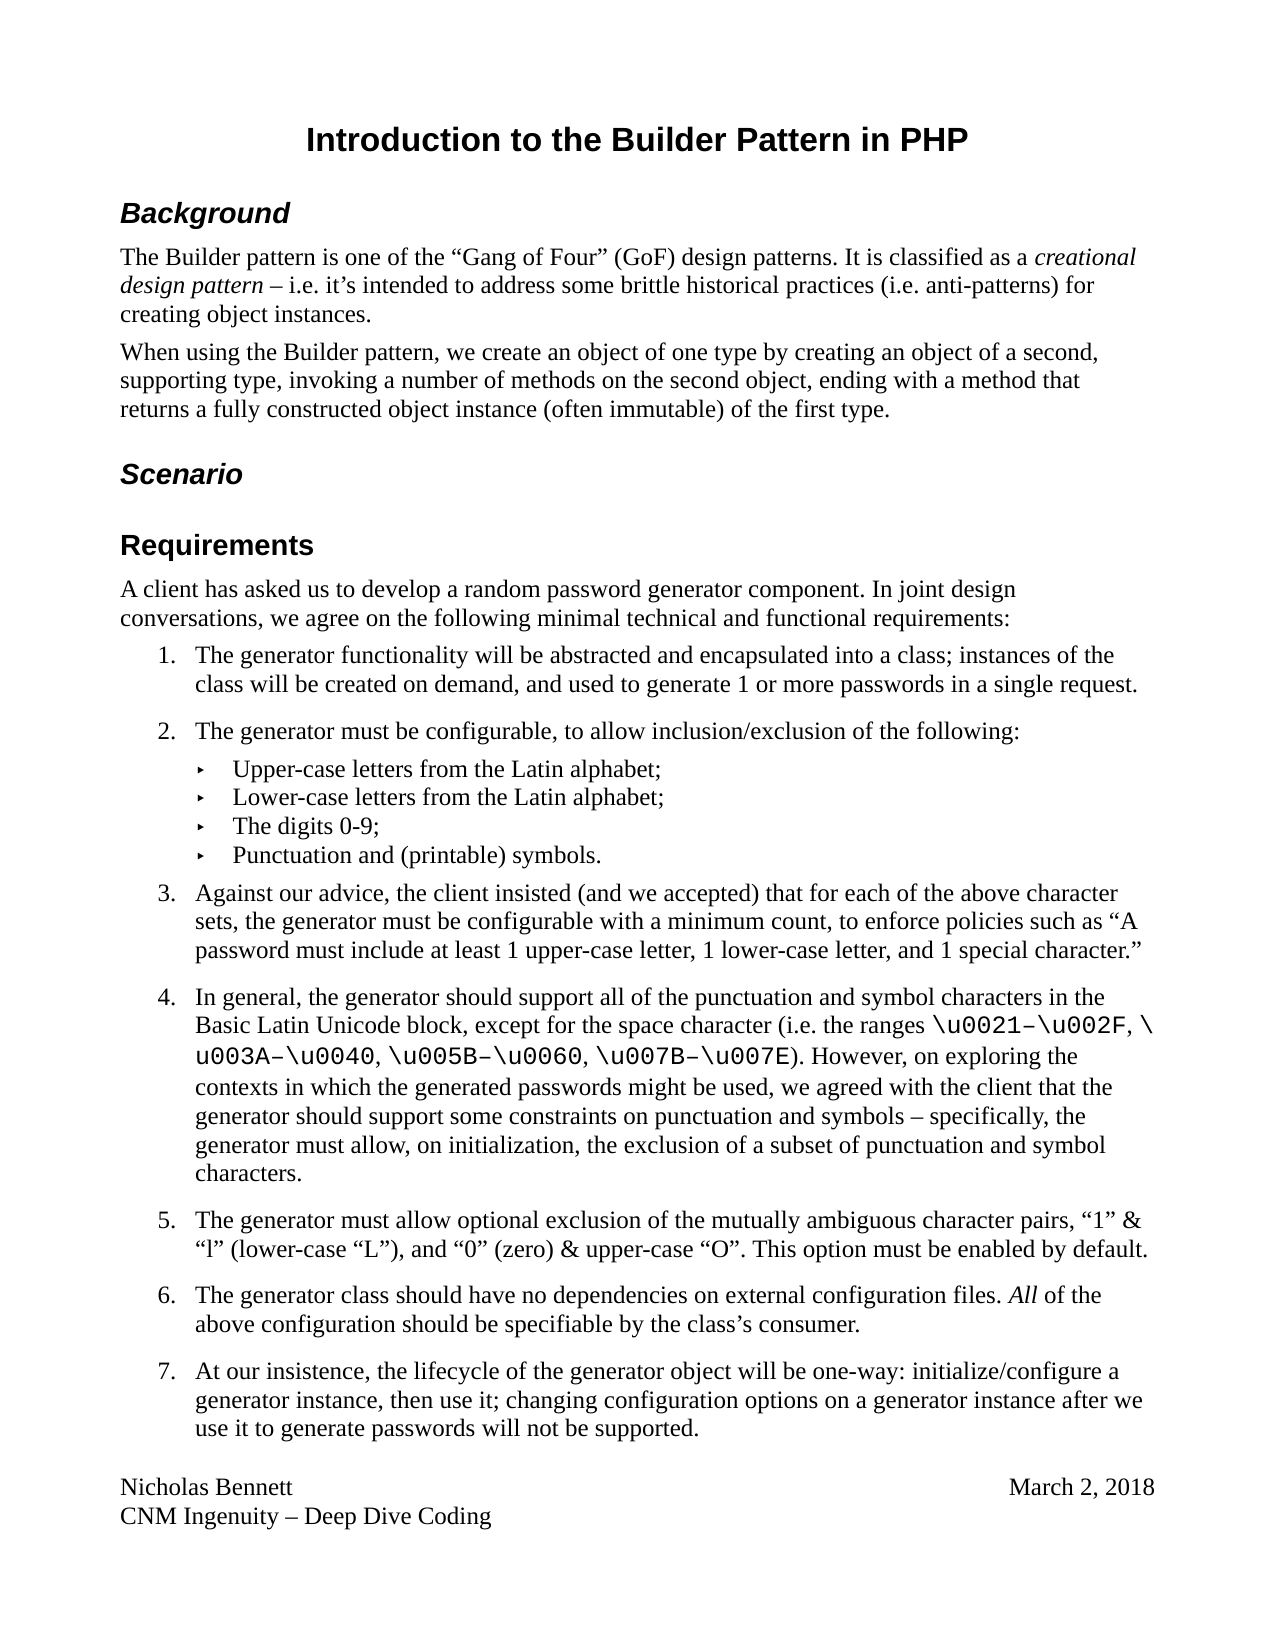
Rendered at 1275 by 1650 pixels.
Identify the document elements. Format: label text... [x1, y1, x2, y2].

list The digits 0-9; [195, 811, 1155, 840]
list The generator class should have no dependencies on external configuration files. All of the above configuration should be specifiable by the class’s consumer. [157, 1281, 1155, 1338]
text The Builder pattern is one of the “Gang of Four” (GoF) design patterns. It is classified as a creational design pattern – i.e. it’s intended to address some brittle historical practices (i.e. anti-patterns) for creating object instances. [120, 242, 1155, 328]
text A client has asked us to develop a random password generator component. In joint design conversations, we agree on the following minimal technical and functional requirements: [120, 574, 1155, 632]
list The generator functionality will be abstracted and encapsulated into a class; instances of the class will be created on demand, and used to generate 1 or more passwords in a single request. [157, 641, 1155, 698]
list In general, the generator should support all of the punctuation and symbol characters in the Basic Latin Unicode block, except for the space character (i.e. the ranges \u0021–\u002F, \u003A–\u0040, \u005B–\u0060, \u007B–\u007E). However, on exploring the contexts in which the generated passwords might be used, we agreed with the client that the generator should support some constraints on punctuation and symbols – specifically, the generator must allow, on initialization, the exclusion of a subset of punctuation and symbol characters. [157, 982, 1155, 1187]
subtitle Requirements [120, 528, 1155, 562]
list The generator must allow optional exclusion of the mutually ambiguous character pairs, “1” & “l” (lower-case “L”), and “0” (zero) & upper-case “O”. This option must be enabled by default. [157, 1205, 1155, 1263]
list The generator must be configurable, to allow inclusion/exclusion of the following: [157, 716, 1155, 745]
text When using the Builder pattern, we create an object of one type by creating an object of a second, supporting type, invoking a number of methods on the second object, ending with a method that returns a fully constructed object instance (often immutable) of the first type. [120, 337, 1155, 423]
list Punctuation and (printable) symbols. [195, 840, 1155, 869]
list Against our advice, the client insisted (and we accepted) that for each of the above character sets, the generator must be configurable with a minimum count, to enforce policies such as “A password must include at least 1 upper-case letter, 1 lower-case letter, and 1 special character.” [157, 878, 1155, 964]
subtitle Introduction to the Builder Pattern in PHP [120, 120, 1155, 159]
subtitle Scenario [120, 457, 1155, 491]
list Lower-case letters from the Latin alphabet; [195, 782, 1155, 811]
list Upper-case letters from the Latin alphabet; [195, 754, 1155, 782]
subtitle Background [120, 196, 1155, 229]
list At our insistence, the lifecycle of the generator object will be one-way: initialize/configure a generator instance, then use it; changing configuration options on a generator instance after we use it to generate passwords will not be supported. [157, 1356, 1155, 1442]
